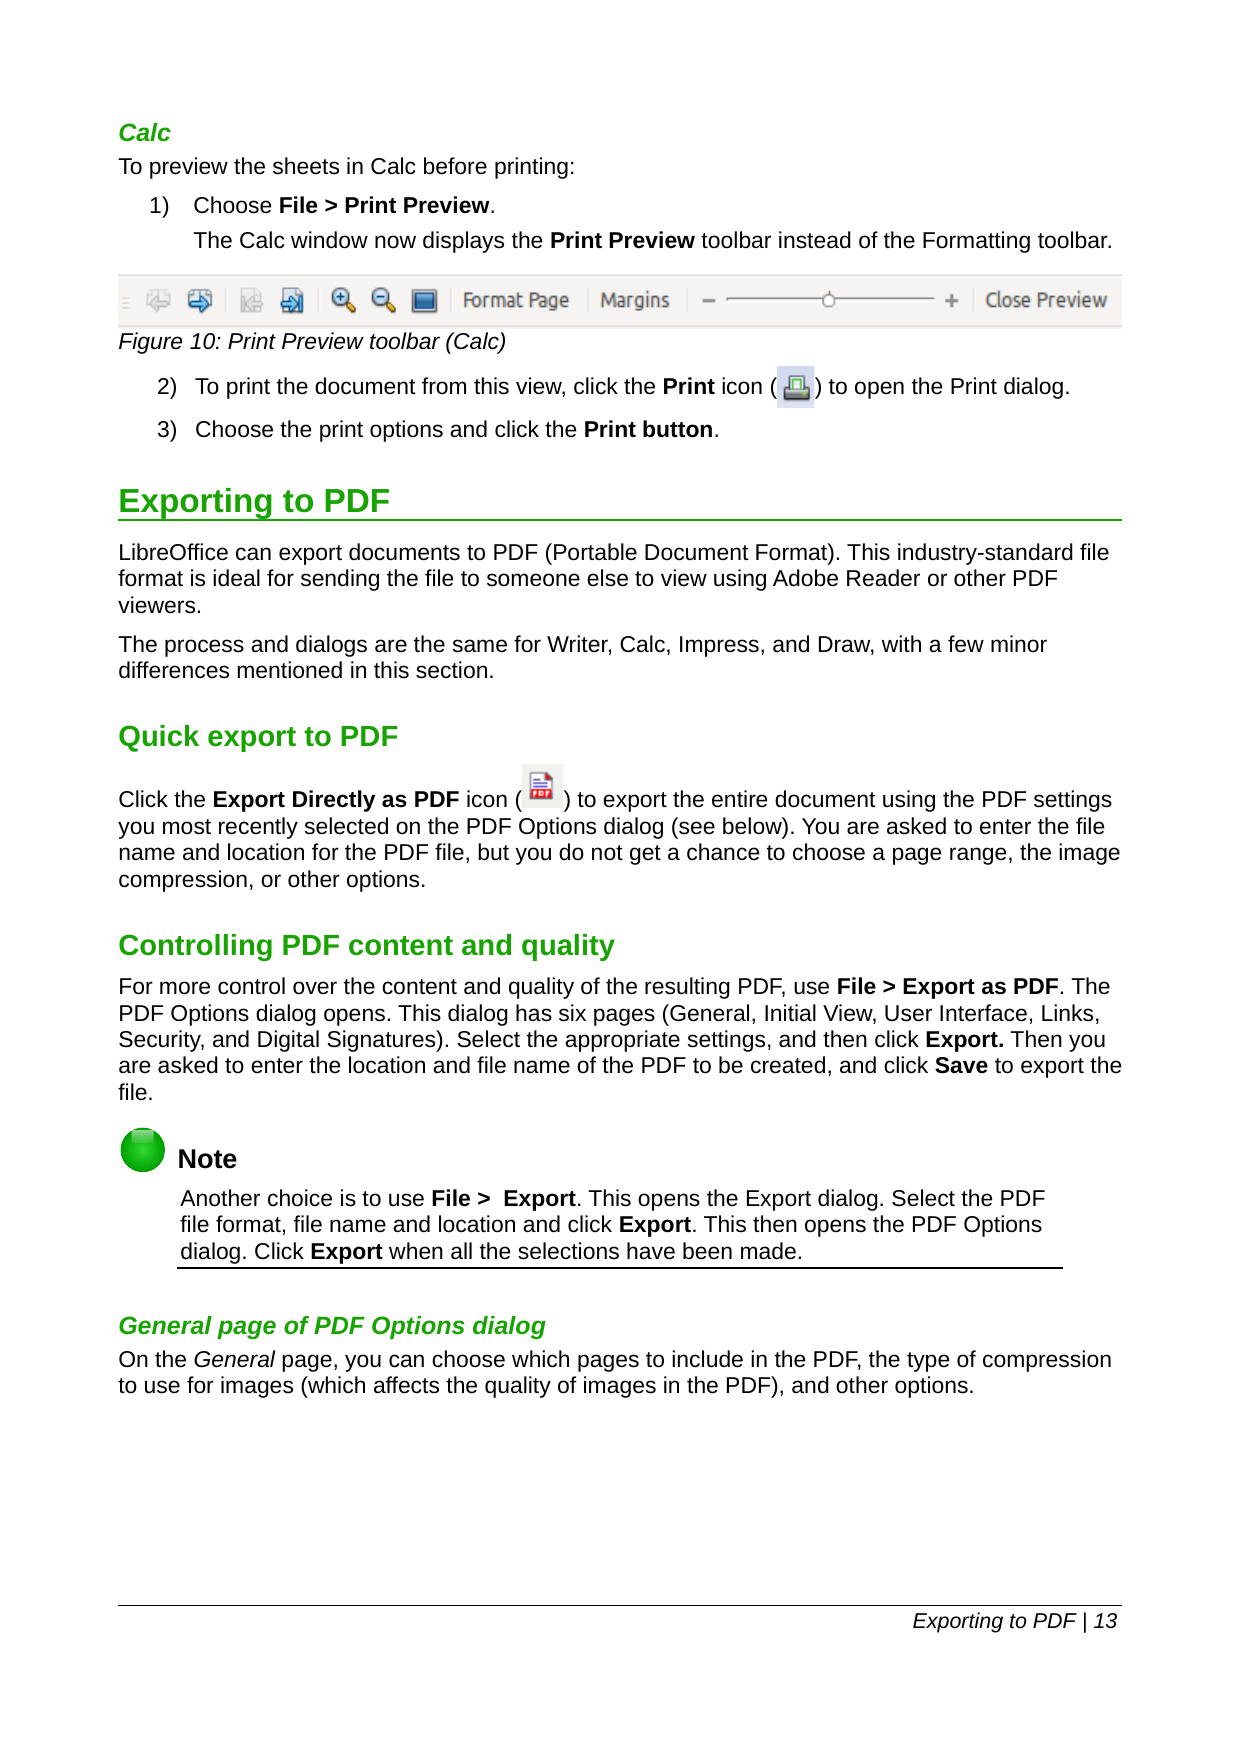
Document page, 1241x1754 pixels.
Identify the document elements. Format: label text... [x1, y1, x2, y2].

picture [777, 366, 815, 408]
text Figure 10: Print Preview toolbar (Calc) [118, 329, 1122, 355]
subtitle General page of PDF Options dialog [118, 1311, 1122, 1339]
text LibreOffice can export documents to PDF (Portable Document Format). This industry-standard file format is ideal for sending the file to someone else to view using Adobe Reader or other PDF viewers. [118, 539, 1122, 618]
picture [118, 274, 1123, 329]
list To print the document from this view, click the Print icon ( [177, 367, 777, 407]
text On the General page, you can choose which pages to include in the PDF, the type of compression to use for images (which affects the quality of images in the PDF), and other options. [118, 1346, 1122, 1398]
text Another choice is to use File > Export. This opens the Export dialog. Select the PDF file format, file name and location and click Export. This then opens the PDF Options dialog. Click Export when all the selections have been made. [177, 1182, 1063, 1267]
text For more control over the content and quality of the resulting PDF, use File > Export as PDF. The PDF Options dialog opens. This dialog has six pages (General, Initial View, User Interface, Links, Security, and Digital Signatures). Select the appropriate settings, and then click Export. Then you are asked to enter the location and file name of the PDF to be created, and click Save to export the file. [118, 973, 1122, 1105]
picture [521, 764, 564, 808]
text Click the Export Directly as PDF icon () to export the entire document using the PDF settings you most recently selected on the PDF Options dialog (see below). You are asked to enter the file name and location for the PDF file, but you do not get a chance to choose a page range, the image compression, or other options. [118, 765, 1122, 892]
list Choose File > Print Preview. [169, 192, 1122, 218]
subtitle Quick export to PDF [118, 719, 1122, 753]
list The Calc window now displays the Print Preview toolbar instead of the Formatting toolbar. [193, 227, 1122, 253]
subtitle Controlling PDF content and quality [118, 928, 1122, 962]
text The process and dialogs are the same for Writer, Calc, Impress, and Draw, with a few minor differences mentioned in this section. [118, 631, 1122, 683]
list To preview the sheets in Calc before printing: [118, 153, 1122, 179]
subtitle Note [118, 1125, 1122, 1174]
list Choose the print options and click the Print button. [177, 416, 1122, 442]
subtitle Exporting to PDF [118, 481, 1122, 519]
subtitle Calc [118, 118, 1122, 147]
list ) to open the Print dialog. [815, 367, 1122, 407]
